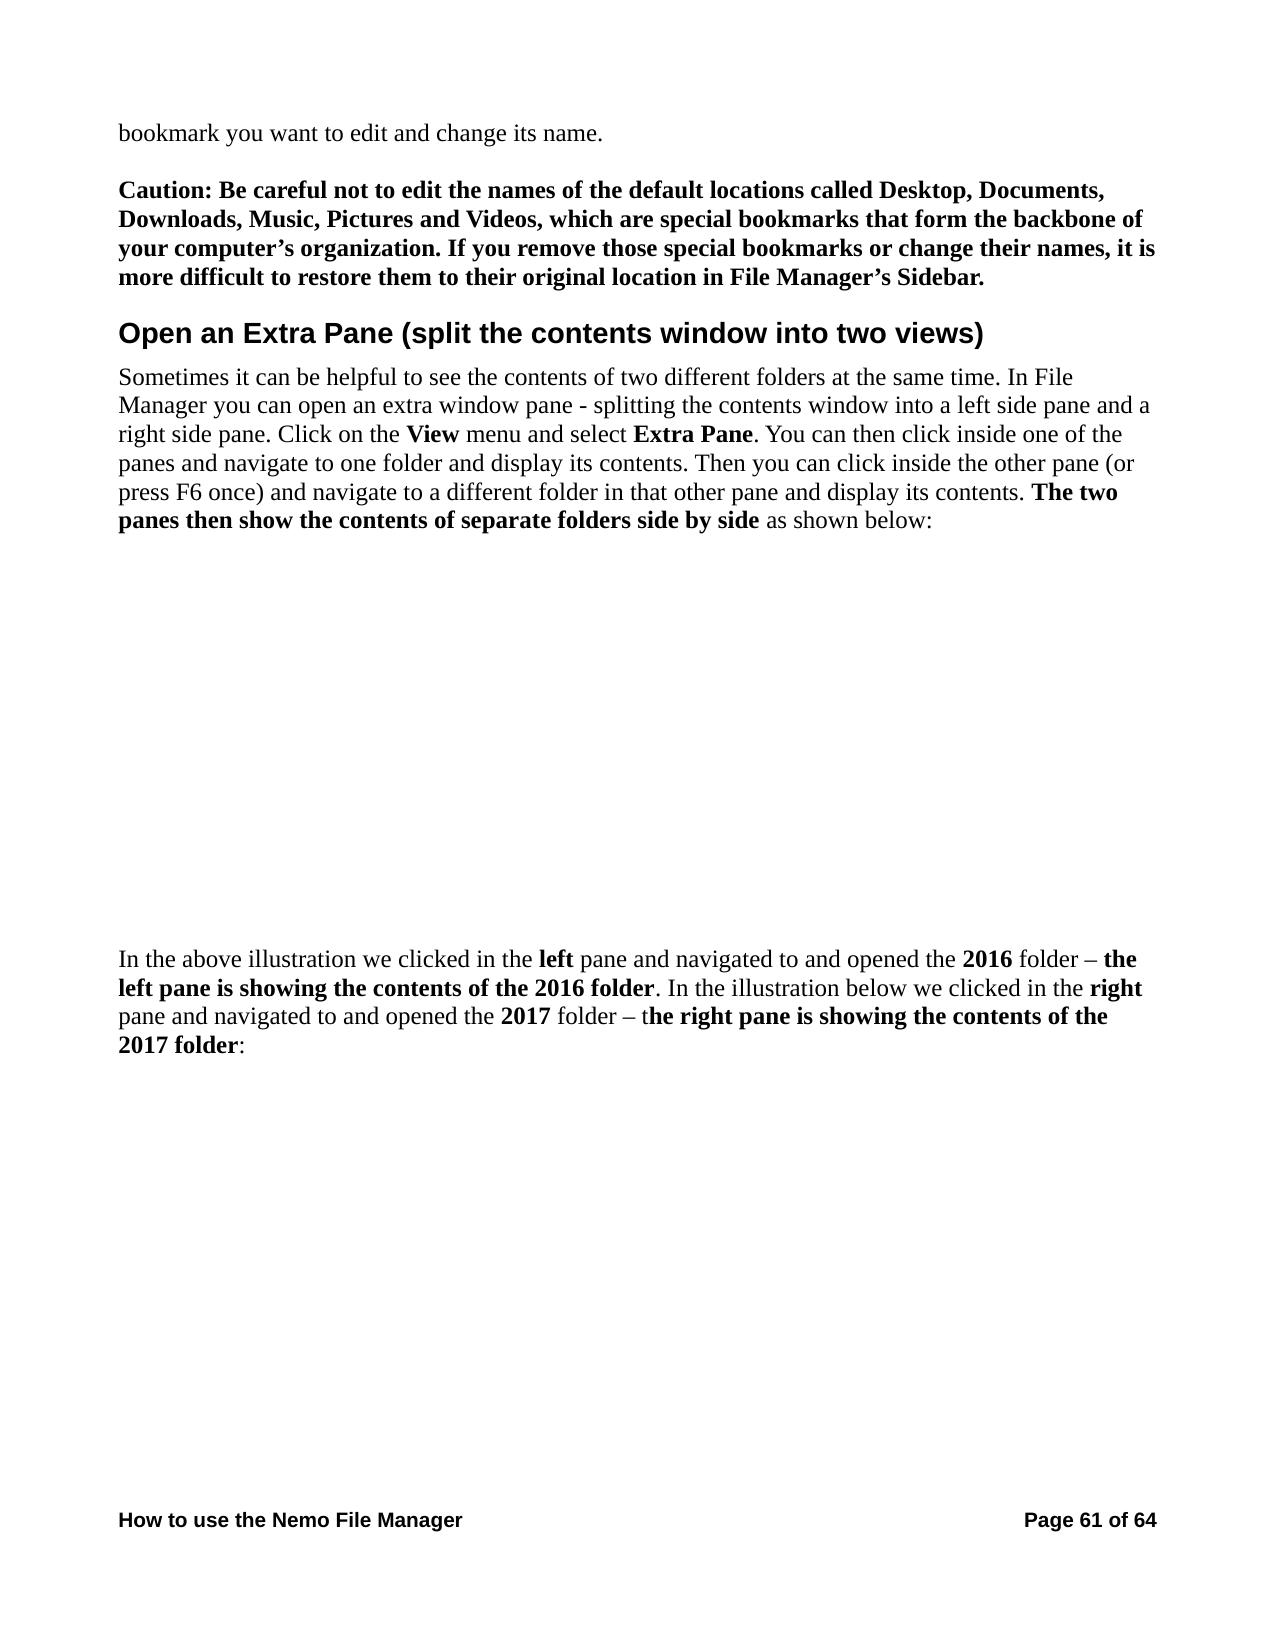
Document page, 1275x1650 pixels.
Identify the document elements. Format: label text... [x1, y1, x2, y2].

text bookmark you want to edit and change its name. [118, 118, 1157, 147]
subtitle Open an Extra Pane (split the contents window into two views) [118, 316, 1157, 349]
text Caution: Be careful not to edit the names of the default locations called Desktop, Documents, Downloads, Music, Pictures and Videos, which are special bookmarks that form the backbone of your computer’s organization. If you remove those special bookmarks or change their names, it is more difficult to restore them to their original location in File Manager’s Sidebar. [118, 176, 1157, 291]
text Sometimes it can be helpful to see the contents of two different folders at the same time. In File Manager you can open an extra window pane - splitting the contents window into a left side pane and a right side pane. Click on the View menu and select Extra Pane. You can then click inside one of the panes and navigate to one folder and display its contents. Then you can click inside the other pane (or press F6 once) and navigate to a different folder in that other pane and display its contents. The two panes then show the contents of separate folders side by side as shown below: [118, 362, 1157, 534]
text In the above illustration we clicked in the left pane and navigated to and opened the 2016 folder – the left pane is showing the contents of the 2016 folder. In the illustration below we clicked in the right pane and navigated to and opened the 2017 folder – the right pane is showing the contents of the 2017 folder: [118, 944, 1157, 1059]
